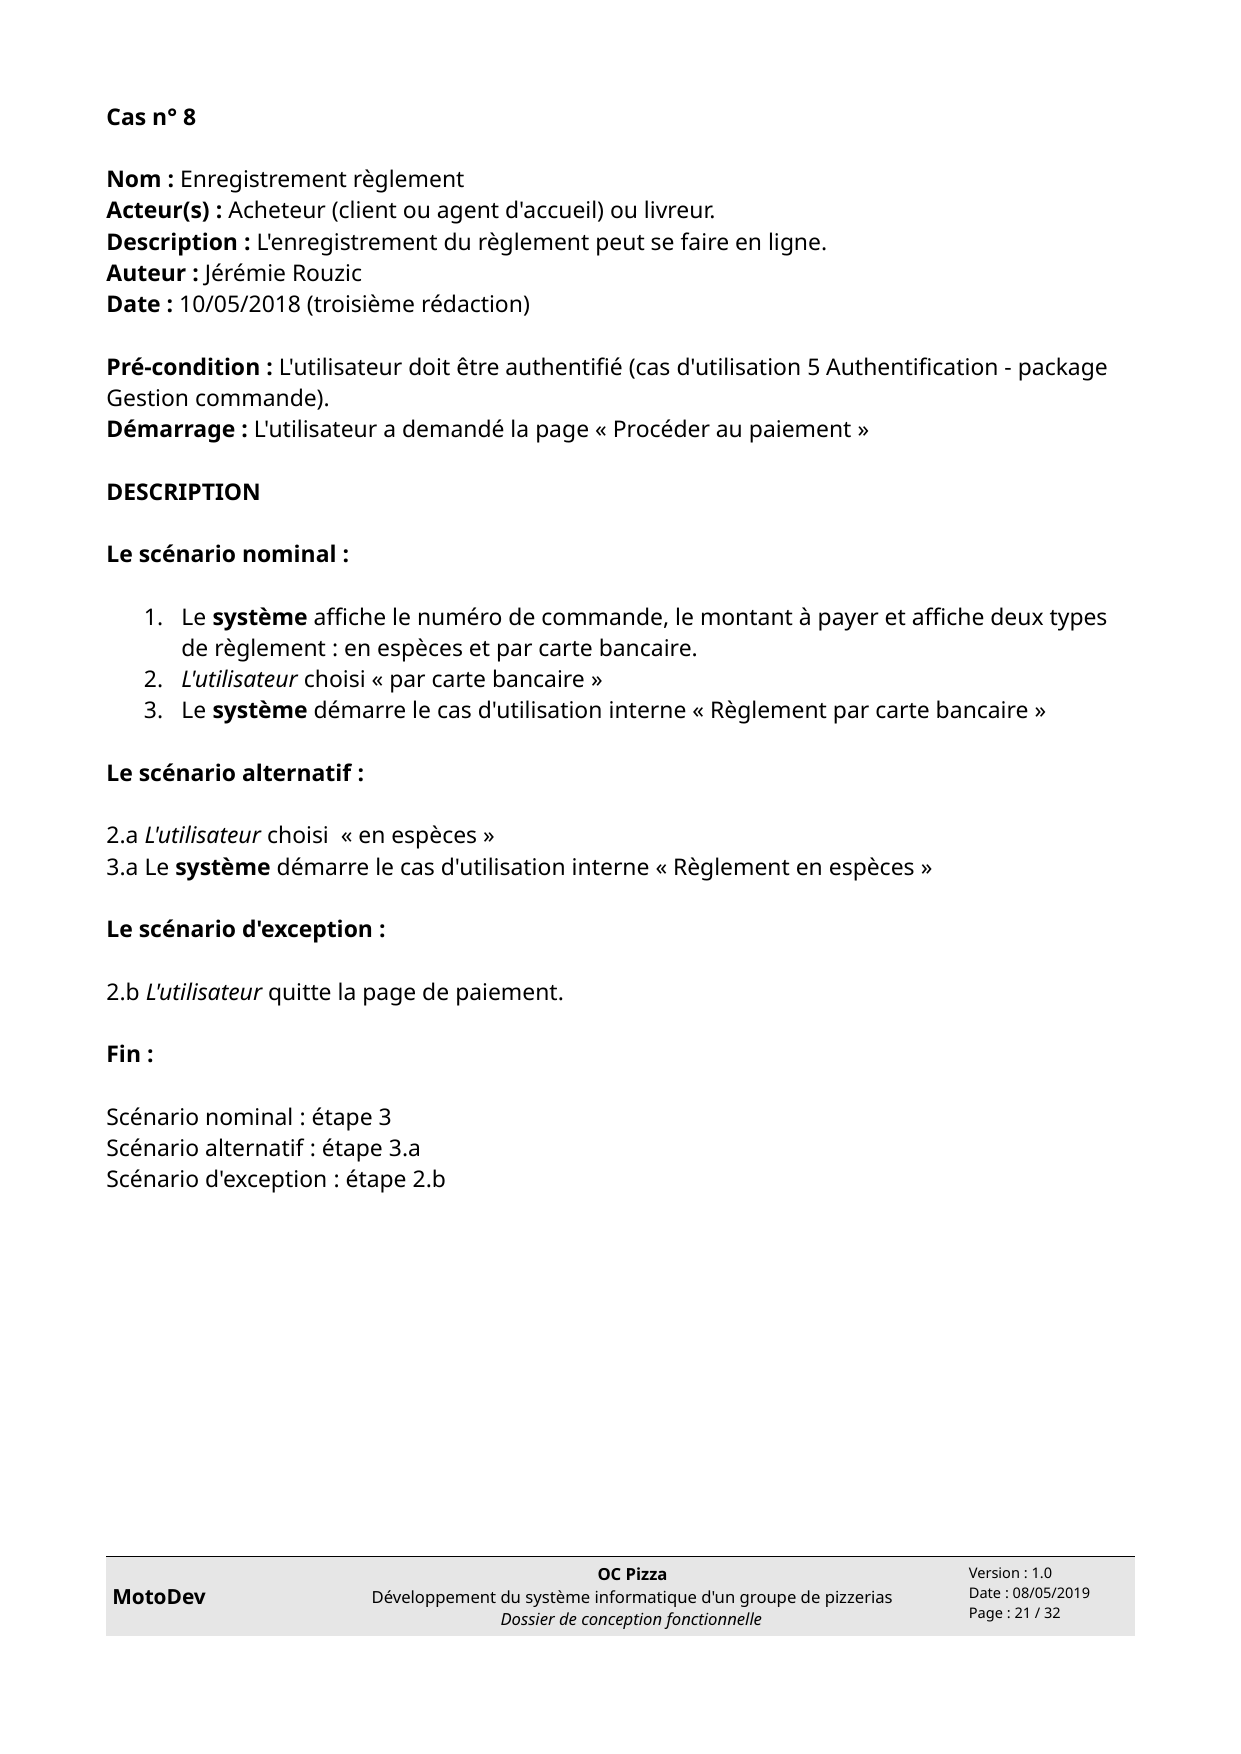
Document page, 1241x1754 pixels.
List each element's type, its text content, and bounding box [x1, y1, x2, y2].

text Scénario d'exception : étape 2.b [106, 1163, 1134, 1194]
text 2.a L'utilisateur choisi « en espèces » [106, 819, 1134, 850]
text Description : L'enregistrement du règlement peut se faire en ligne. [106, 225, 1134, 257]
text DESCRIPTION [106, 475, 1134, 507]
list Le système démarre le cas d'utilisation interne « Règlement par carte bancaire » [144, 694, 1134, 725]
text Scénario nominal : étape 3 [106, 1100, 1134, 1132]
text Date : 10/05/2018 (troisième rédaction) [106, 288, 1134, 319]
text Cas n° 8 [106, 100, 1134, 132]
text Le scénario alternatif : [106, 757, 1134, 788]
text Le scénario nominal : [106, 538, 1134, 569]
text Acteur(s) : Acheteur (client ou agent d'accueil) ou livreur. [106, 194, 1134, 225]
text Fin : [106, 1038, 1134, 1069]
text Nom : Enregistrement règlement [106, 163, 1134, 194]
text Pré-condition : L'utilisateur doit être authentifié (cas d'utilisation 5 Authentification - package Gestion commande). [106, 350, 1134, 413]
text Le scénario d'exception : [106, 913, 1134, 944]
list Le système affiche le numéro de commande, le montant à payer et affiche deux types de règlement : en espèces et par carte bancaire. [144, 600, 1134, 663]
text Auteur : Jérémie Rouzic [106, 257, 1134, 288]
text Démarrage : L'utilisateur a demandé la page « Procéder au paiement » [106, 413, 1134, 444]
text Scénario alternatif : étape 3.a [106, 1132, 1134, 1163]
list L'utilisateur choisi « par carte bancaire » [144, 663, 1134, 694]
text 2.b L'utilisateur quitte la page de paiement. [106, 975, 1134, 1007]
text 3.a Le système démarre le cas d'utilisation interne « Règlement en espèces » [106, 850, 1134, 882]
